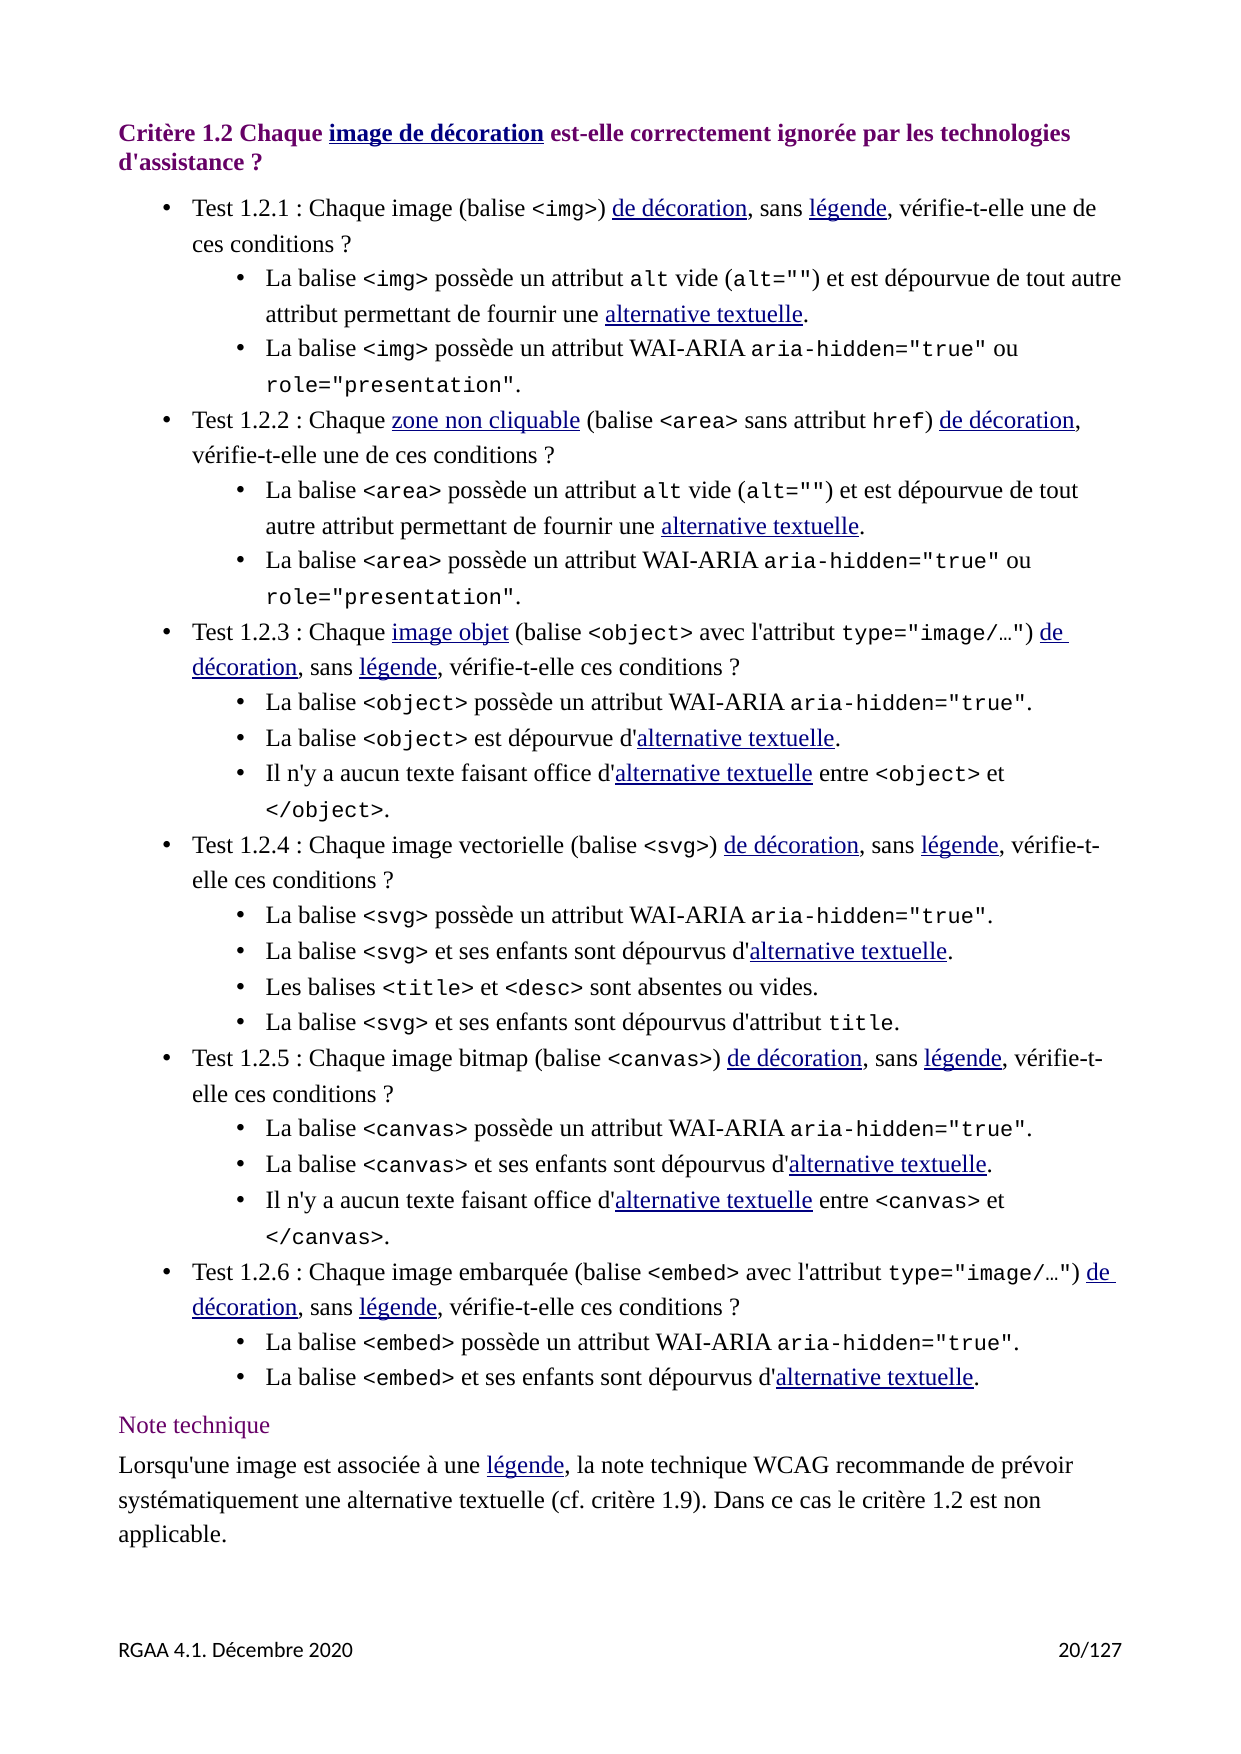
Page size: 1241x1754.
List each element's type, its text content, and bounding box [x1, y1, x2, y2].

list Test 1.2.2 : Chaque zone non cliquable (balise <area> sans attribut href) de décoration, vérifie-t-elle une de ces conditions ? [162, 405, 1122, 469]
list La balise <svg> et ses enfants sont dépourvus d'alternative textuelle. [236, 936, 1122, 966]
list Les balises <title> et <desc> sont absentes ou vides. [236, 972, 1122, 1002]
list La balise <object> possède un attribut WAI-ARIA aria-hidden="true". [236, 687, 1122, 717]
list La balise <svg> et ses enfants sont dépourvus d'attribut title. [236, 1007, 1122, 1037]
list La balise <img> possède un attribut WAI-ARIA aria-hidden="true" ou role="presentation". [236, 333, 1122, 399]
list Test 1.2.5 : Chaque image bitmap (balise <canvas>) de décoration, sans légende, vérifie-t-elle ces conditions ? [162, 1043, 1122, 1108]
list La balise <canvas> possède un attribut WAI-ARIA aria-hidden="true". [236, 1113, 1122, 1143]
list La balise <area> possède un attribut alt vide (alt="") et est dépourvue de tout autre attribut permettant de fournir une alternative textuelle. [236, 475, 1122, 539]
list Test 1.2.4 : Chaque image vectorielle (balise <svg>) de décoration, sans légende, vérifie-t-elle ces conditions ? [162, 830, 1122, 894]
list La balise <canvas> et ses enfants sont dépourvus d'alternative textuelle. [236, 1149, 1122, 1179]
list La balise <area> possède un attribut WAI-ARIA aria-hidden="true" ou role="presentation". [236, 545, 1122, 611]
subtitle Critère 1.2 Chaque image de décoration est-elle correctement ignorée par les technologies d'assistance ? [118, 118, 1122, 176]
list La balise <img> possède un attribut alt vide (alt="") et est dépourvue de tout autre attribut permettant de fournir une alternative textuelle. [236, 263, 1122, 328]
list La balise <object> est dépourvue d'alternative textuelle. [236, 723, 1122, 752]
list Test 1.2.3 : Chaque image objet (balise <object> avec l'attribut type="image/…") de décoration, sans légende, vérifie-t-elle ces conditions ? [162, 617, 1122, 681]
list La balise <embed> possède un attribut WAI-ARIA aria-hidden="true". [236, 1327, 1122, 1357]
text Lorsqu'une image est associée à une légende, la note technique WCAG recommande de prévoir systématiquement une alternative textuelle (cf. critère 1.9). Dans ce cas le critère 1.2 est non applicable. [118, 1451, 1122, 1548]
list Test 1.2.6 : Chaque image embarquée (balise <embed> avec l'attribut type="image/…") de décoration, sans légende, vérifie-t-elle ces conditions ? [162, 1257, 1122, 1321]
list Il n'y a aucun texte faisant office d'alternative textuelle entre <object> et </object>. [236, 758, 1122, 824]
list La balise <svg> possède un attribut WAI-ARIA aria-hidden="true". [236, 900, 1122, 930]
subtitle Note technique [118, 1410, 1122, 1439]
list Test 1.2.1 : Chaque image (balise <img>) de décoration, sans légende, vérifie-t-elle une de ces conditions ? [162, 193, 1122, 258]
list Il n'y a aucun texte faisant office d'alternative textuelle entre <canvas> et </canvas>. [236, 1185, 1122, 1251]
list La balise <embed> et ses enfants sont dépourvus d'alternative textuelle. [236, 1362, 1122, 1392]
